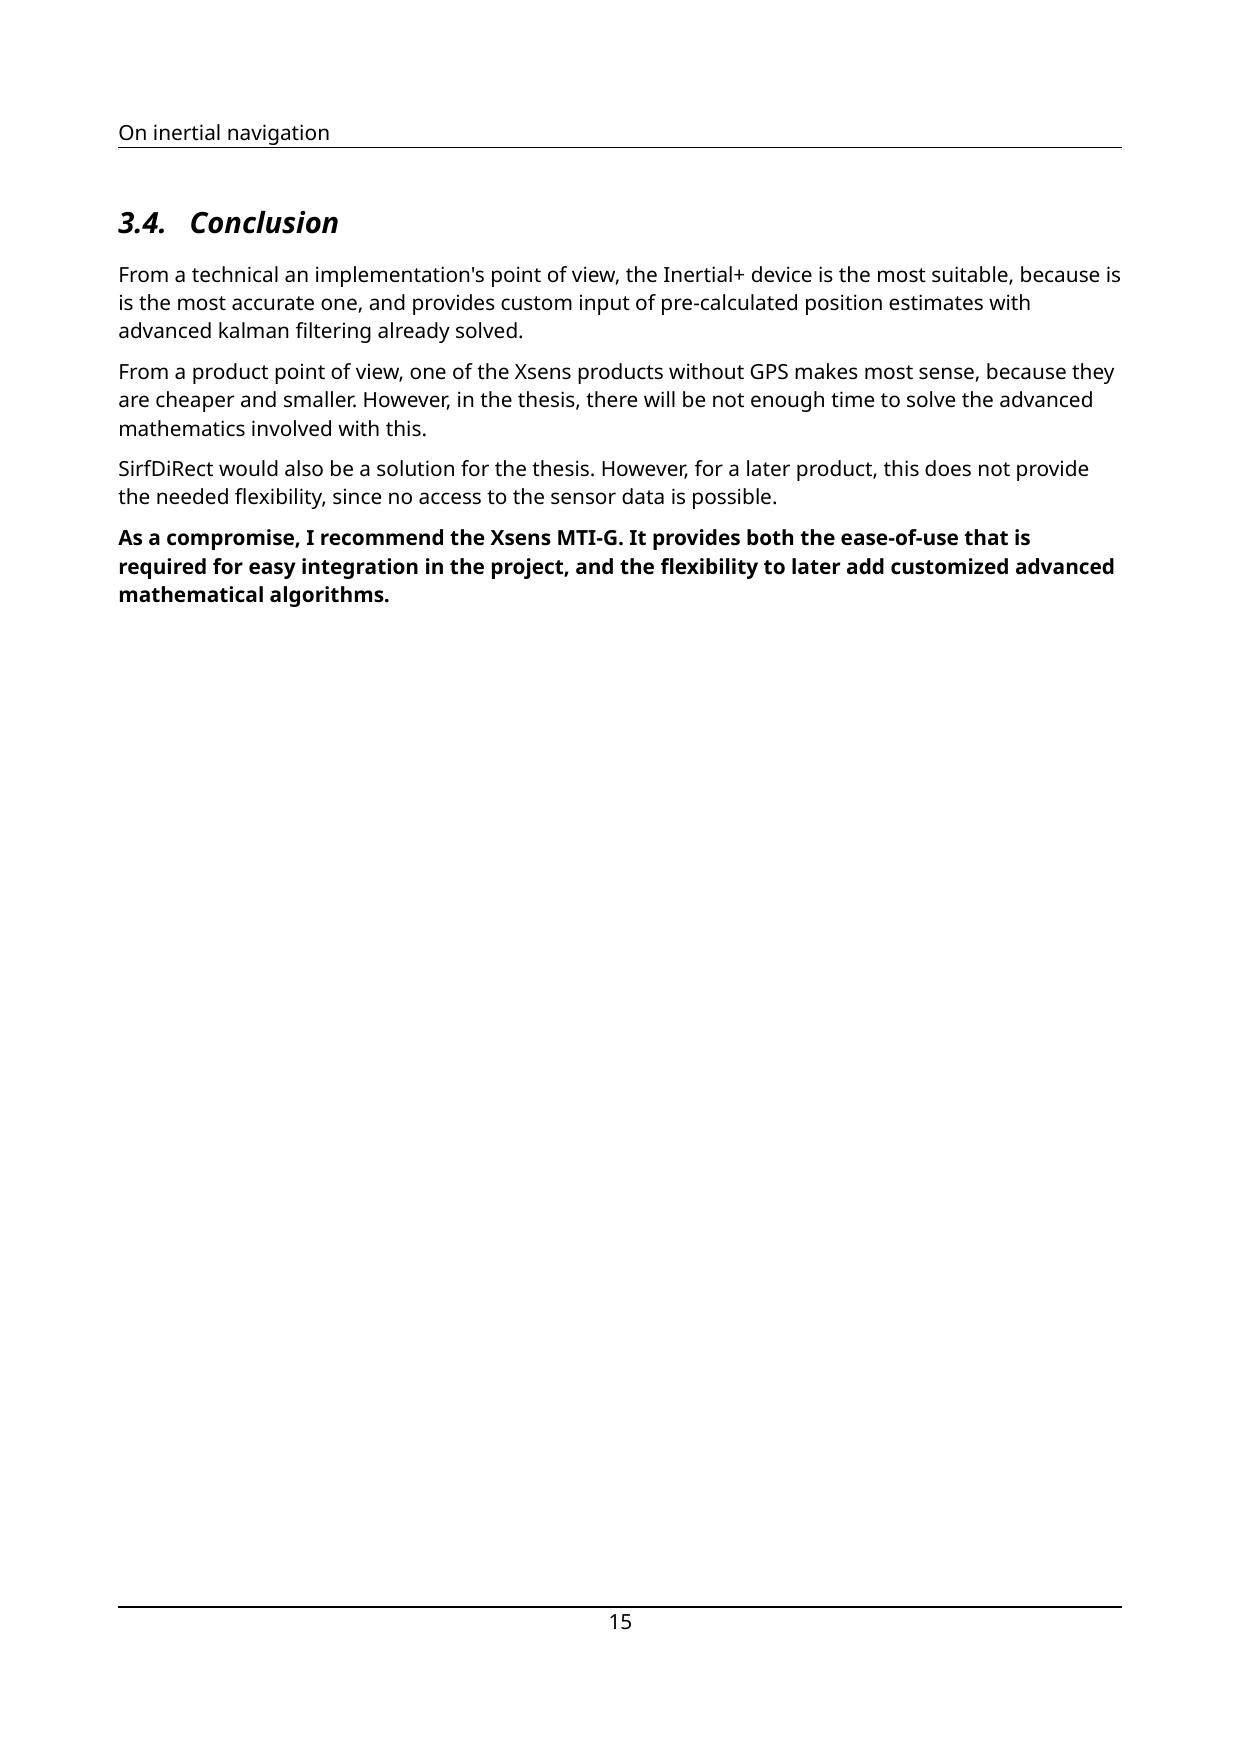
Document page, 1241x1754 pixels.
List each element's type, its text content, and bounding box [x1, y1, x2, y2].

text From a technical an implementation's point of view, the Inertial+ device is the most suitable, because is is the most accurate one, and provides custom input of pre-calculated position estimates with advanced kalman filtering already solved. [118, 260, 1122, 345]
text From a product point of view, one of the Xsens products without GPS makes most sense, because they are cheaper and smaller. However, in the thesis, there will be not enough time to solve the advanced mathematics involved with this. [118, 357, 1122, 442]
subtitle Conclusion [118, 202, 1122, 242]
text As a compromise, I recommend the Xsens MTI-G. It provides both the ease-of-use that is required for easy integration in the project, and the flexibility to later add customized advanced mathematical algorithms. [118, 523, 1122, 609]
text SirfDiRect would also be a solution for the thesis. However, for a later product, this does not provide the needed flexibility, since no access to the sensor data is possible. [118, 454, 1122, 511]
